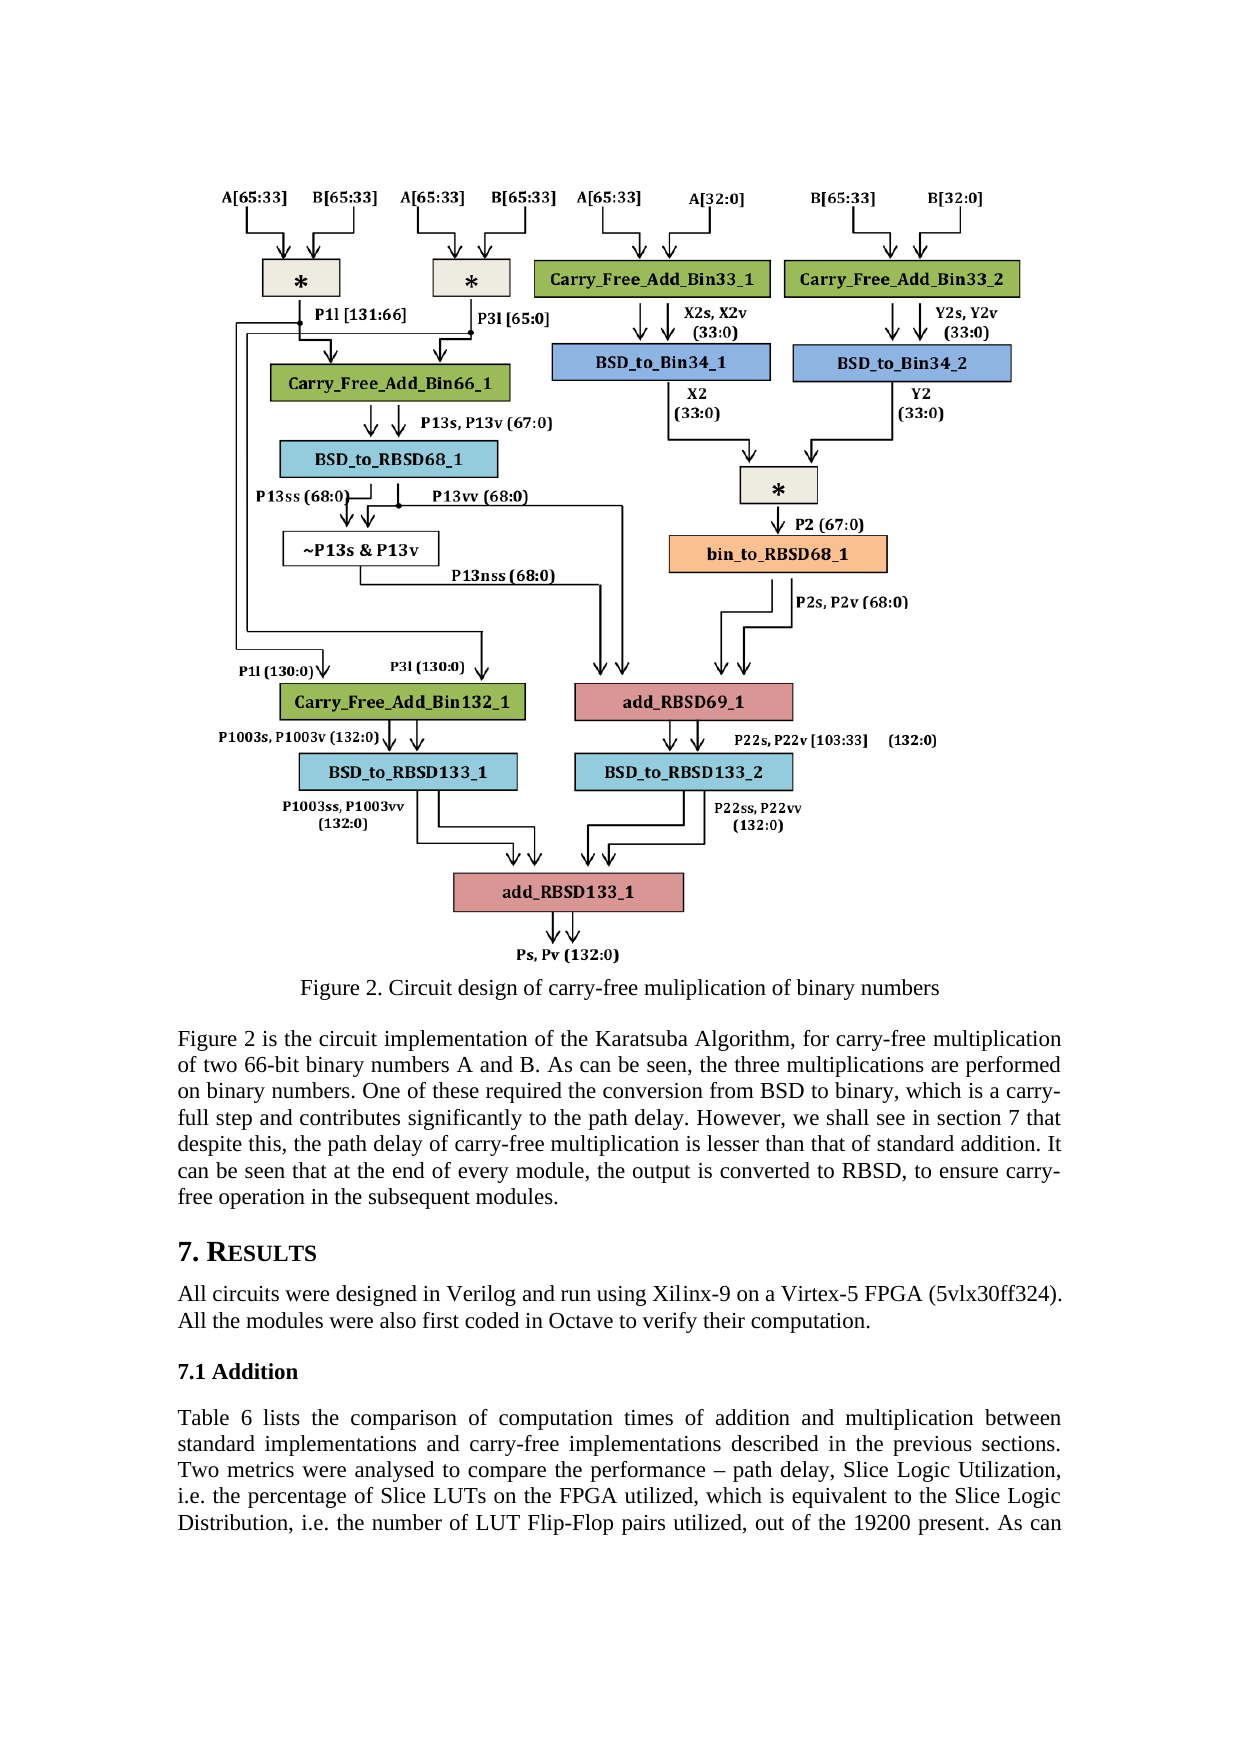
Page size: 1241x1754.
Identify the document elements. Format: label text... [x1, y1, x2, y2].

text 7. Results [177, 1234, 1063, 1268]
text All circuits were designed in Verilog and run using Xilinx-9 on a Virtex-5 FPGA (5vlx30ff324). All the modules were also first coded in Octave to verify their computation. [177, 1280, 1063, 1333]
text 7.1 Addition [177, 1358, 1063, 1384]
picture [340, 177, 1034, 974]
text Figure 2. Circuit design of carry-free muliplication of binary numbers [177, 177, 1063, 1000]
text Table 6 lists the comparison of computation times of addition and multiplication between standard implementations and carry-free implementations described in the previous sections. Two metrics were analysed to compare the performance – path delay, Slice Logic Utilization, i.e. the percentage of Slice LUTs on the FPGA utilized, which is equivalent to the Slice Logic Distribution, i.e. the number of LUT Flip-Flop pairs utilized, out of the 19200 present. As can [177, 1403, 1063, 1535]
text Figure 2 is the circuit implementation of the Karatsuba Algorithm, for carry-free multiplication of two 66-bit binary numbers A and B. As can be seen, the three multiplications are performed on binary numbers. One of these required the conversion from BSD to binary, which is a carry-full step and contributes significantly to the path delay. However, we shall see in section 7 that despite this, the path delay of carry-free multiplication is lesser than that of standard addition. It can be seen that at the end of every module, the output is converted to RBSD, to ensure carry-free operation in the subsequent modules. [177, 1025, 1063, 1209]
